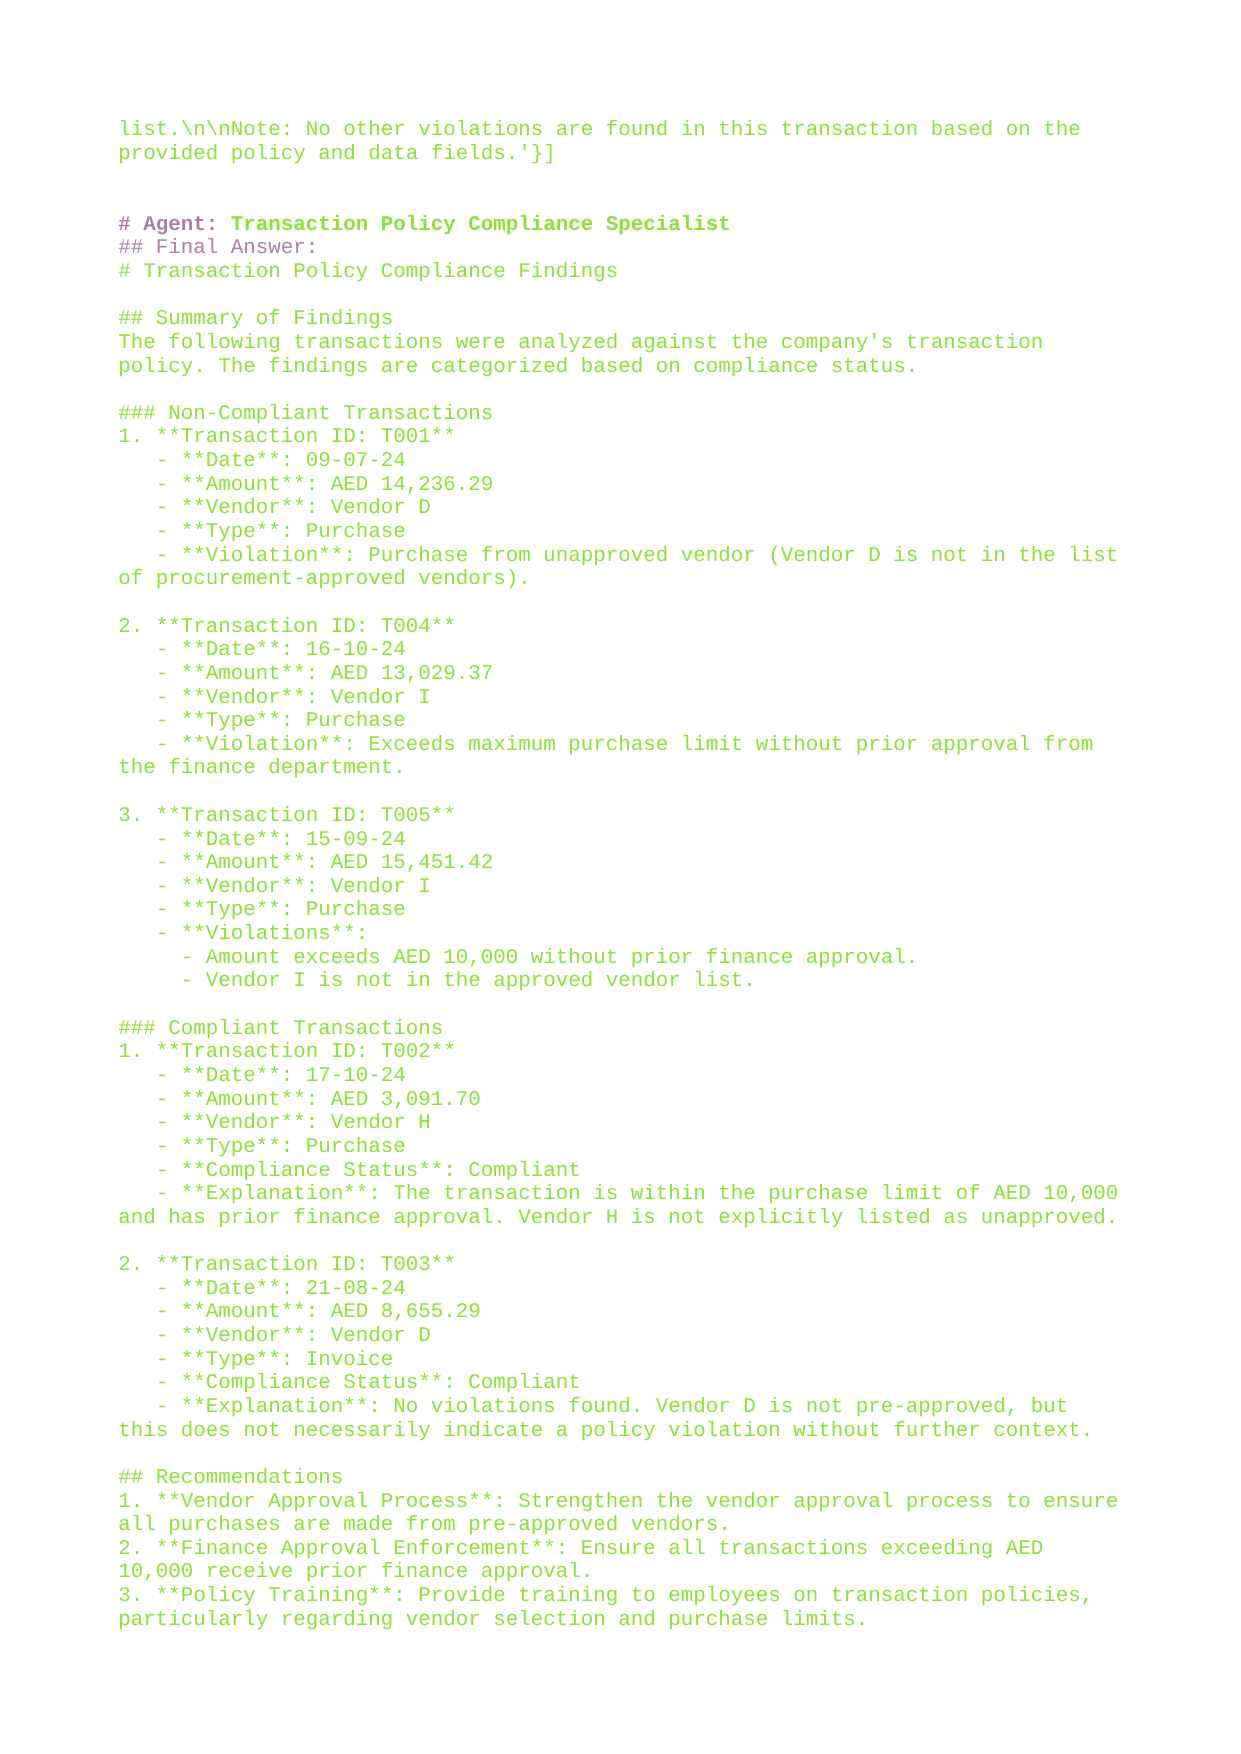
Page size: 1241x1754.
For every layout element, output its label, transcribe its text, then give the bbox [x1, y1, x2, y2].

text - **Type**: Purchase [118, 520, 1122, 544]
text # Agent: Transaction Policy Compliance Specialist [118, 213, 1122, 236]
text ## Final Answer: [118, 236, 1122, 260]
text - **Date**: 15-09-24 [118, 827, 1122, 851]
text - **Type**: Invoice [118, 1348, 1122, 1371]
text ## Recommendations [118, 1466, 1122, 1489]
text 3. **Transaction ID: T005** [118, 804, 1122, 827]
text - **Type**: Purchase [118, 709, 1122, 733]
text - Amount exceeds AED 10,000 without prior finance approval. [118, 946, 1122, 969]
text - **Amount**: AED 3,091.70 [118, 1088, 1122, 1111]
text 2. **Transaction ID: T003** [118, 1253, 1122, 1277]
text - **Violations**: [118, 922, 1122, 946]
text - **Compliance Status**: Compliant [118, 1158, 1122, 1182]
text - **Vendor**: Vendor D [118, 1324, 1122, 1348]
text # Transaction Policy Compliance Findings [118, 260, 1122, 284]
text - **Vendor**: Vendor I [118, 686, 1122, 709]
text - **Vendor**: Vendor D [118, 496, 1122, 520]
text 2. **Transaction ID: T004** [118, 615, 1122, 638]
text - **Explanation**: No violations found. Vendor D is not pre-approved, but this does not necessarily indicate a policy violation without further context. [118, 1395, 1122, 1442]
text - **Date**: 16-10-24 [118, 638, 1122, 662]
text - **Date**: 09-07-24 [118, 449, 1122, 473]
text - Vendor I is not in the approved vendor list. [118, 969, 1122, 993]
text - **Date**: 21-08-24 [118, 1277, 1122, 1300]
text list.\n\nNote: No other violations are found in this transaction based on the provided policy and data fields.'}] [118, 118, 1122, 165]
text - **Amount**: AED 14,236.29 [118, 473, 1122, 496]
text 1. **Transaction ID: T001** [118, 426, 1122, 449]
text - **Compliance Status**: Compliant [118, 1371, 1122, 1395]
text ## Summary of Findings [118, 307, 1122, 331]
text ### Non-Compliant Transactions [118, 402, 1122, 426]
text - **Vendor**: Vendor H [118, 1111, 1122, 1135]
text 2. **Finance Approval Enforcement**: Ensure all transactions exceeding AED 10,000 receive prior finance approval. [118, 1537, 1122, 1584]
text - **Vendor**: Vendor I [118, 875, 1122, 898]
text ### Compliant Transactions [118, 1017, 1122, 1040]
text - **Amount**: AED 13,029.37 [118, 662, 1122, 686]
text - **Violation**: Exceeds maximum purchase limit without prior approval from the finance department. [118, 733, 1122, 780]
text 3. **Policy Training**: Provide training to employees on transaction policies, particularly regarding vendor selection and purchase limits. [118, 1584, 1122, 1631]
text - **Amount**: AED 8,655.29 [118, 1300, 1122, 1324]
text The following transactions were analyzed against the company's transaction policy. The findings are categorized based on compliance status. [118, 331, 1122, 378]
text - **Explanation**: The transaction is within the purchase limit of AED 10,000 and has prior finance approval. Vendor H is not explicitly listed as unapproved. [118, 1182, 1122, 1229]
text - **Type**: Purchase [118, 898, 1122, 922]
text - **Amount**: AED 15,451.42 [118, 851, 1122, 875]
text - **Type**: Purchase [118, 1135, 1122, 1158]
text - **Date**: 17-10-24 [118, 1064, 1122, 1088]
text 1. **Transaction ID: T002** [118, 1040, 1122, 1064]
text 1. **Vendor Approval Process**: Strengthen the vendor approval process to ensure all purchases are made from pre-approved vendors. [118, 1489, 1122, 1537]
text - **Violation**: Purchase from unapproved vendor (Vendor D is not in the list of procurement-approved vendors). [118, 544, 1122, 591]
